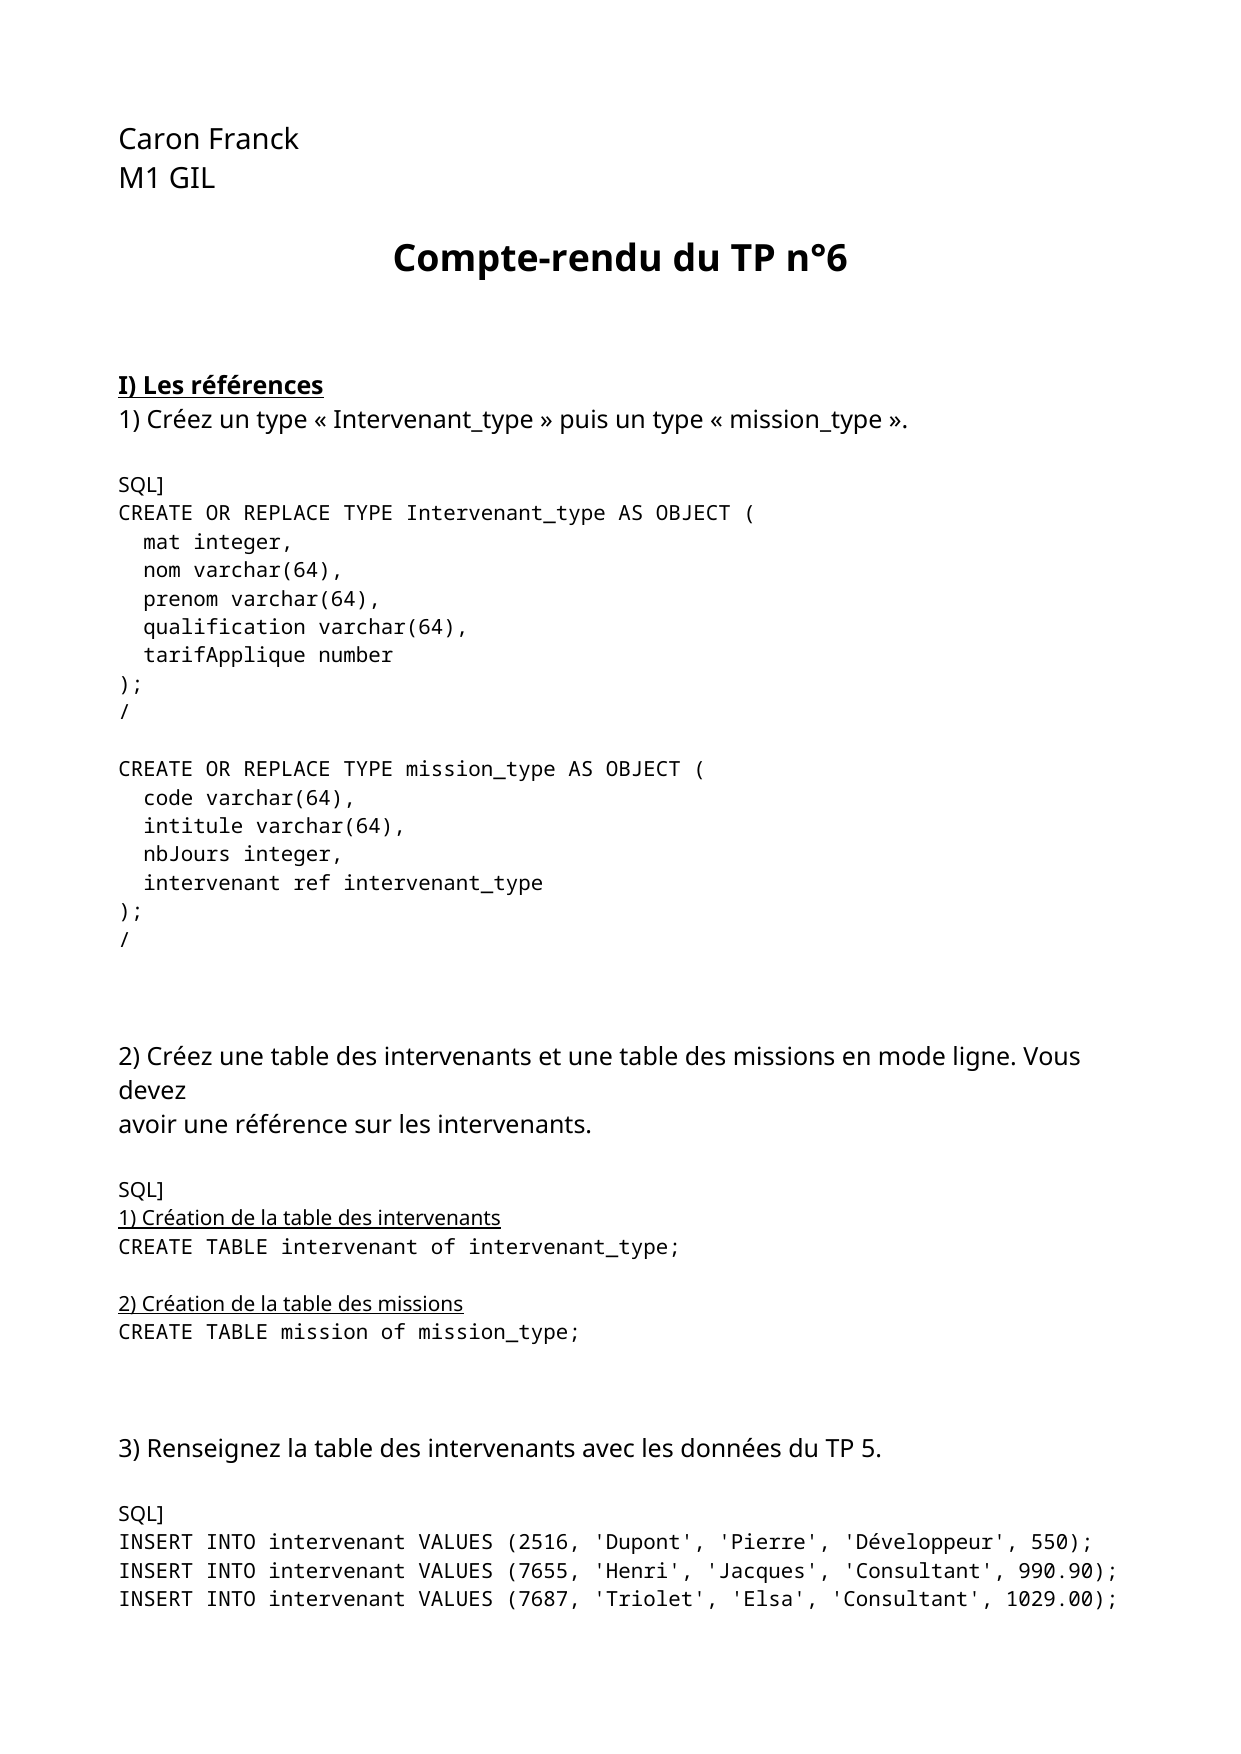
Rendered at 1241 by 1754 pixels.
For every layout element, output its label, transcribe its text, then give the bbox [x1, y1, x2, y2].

text 1) Créez un type « Intervenant_type » puis un type « mission_type ». [118, 402, 1122, 436]
text intervenant ref intervenant_type [118, 868, 1122, 896]
text CREATE OR REPLACE TYPE Intervenant_type AS OBJECT ( [118, 498, 1122, 527]
text I) Les références [118, 368, 1122, 402]
text ); [118, 896, 1122, 925]
text Compte-rendu du TP n°6 [118, 232, 1122, 283]
text avoir une référence sur les intervenants. [118, 1107, 1122, 1141]
text Caron Franck [118, 118, 1122, 158]
text CREATE TABLE mission of mission_type; [118, 1317, 1122, 1346]
text prenom varchar(64), [118, 584, 1122, 612]
text SQL] [118, 1175, 1122, 1203]
text / [118, 697, 1122, 726]
text code varchar(64), [118, 783, 1122, 811]
text 3) Renseignez la table des intervenants avec les données du TP 5. [118, 1431, 1122, 1465]
text mat integer, [118, 527, 1122, 555]
text 2) Création de la table des missions [118, 1289, 1122, 1317]
text SQL] [118, 470, 1122, 498]
text INSERT INTO intervenant VALUES (2516, 'Dupont', 'Pierre', 'Développeur', 550); [118, 1527, 1122, 1556]
text 2) Créez une table des intervenants et une table des missions en mode ligne. Vous devez [118, 1039, 1122, 1107]
text qualification varchar(64), [118, 612, 1122, 641]
text INSERT INTO intervenant VALUES (7687, 'Triolet', 'Elsa', 'Consultant', 1029.00); [118, 1584, 1122, 1613]
text nbJours integer, [118, 839, 1122, 868]
text ); [118, 669, 1122, 697]
text nom varchar(64), [118, 555, 1122, 584]
text SQL] [118, 1499, 1122, 1527]
text 1) Création de la table des intervenants [118, 1203, 1122, 1232]
text M1 GIL [118, 158, 1122, 197]
text tarifApplique number [118, 641, 1122, 669]
text CREATE OR REPLACE TYPE mission_type AS OBJECT ( [118, 754, 1122, 783]
text / [118, 925, 1122, 953]
text INSERT INTO intervenant VALUES (7655, 'Henri', 'Jacques', 'Consultant', 990.90); [118, 1556, 1122, 1584]
text intitule varchar(64), [118, 811, 1122, 839]
text CREATE TABLE intervenant of intervenant_type; [118, 1232, 1122, 1260]
